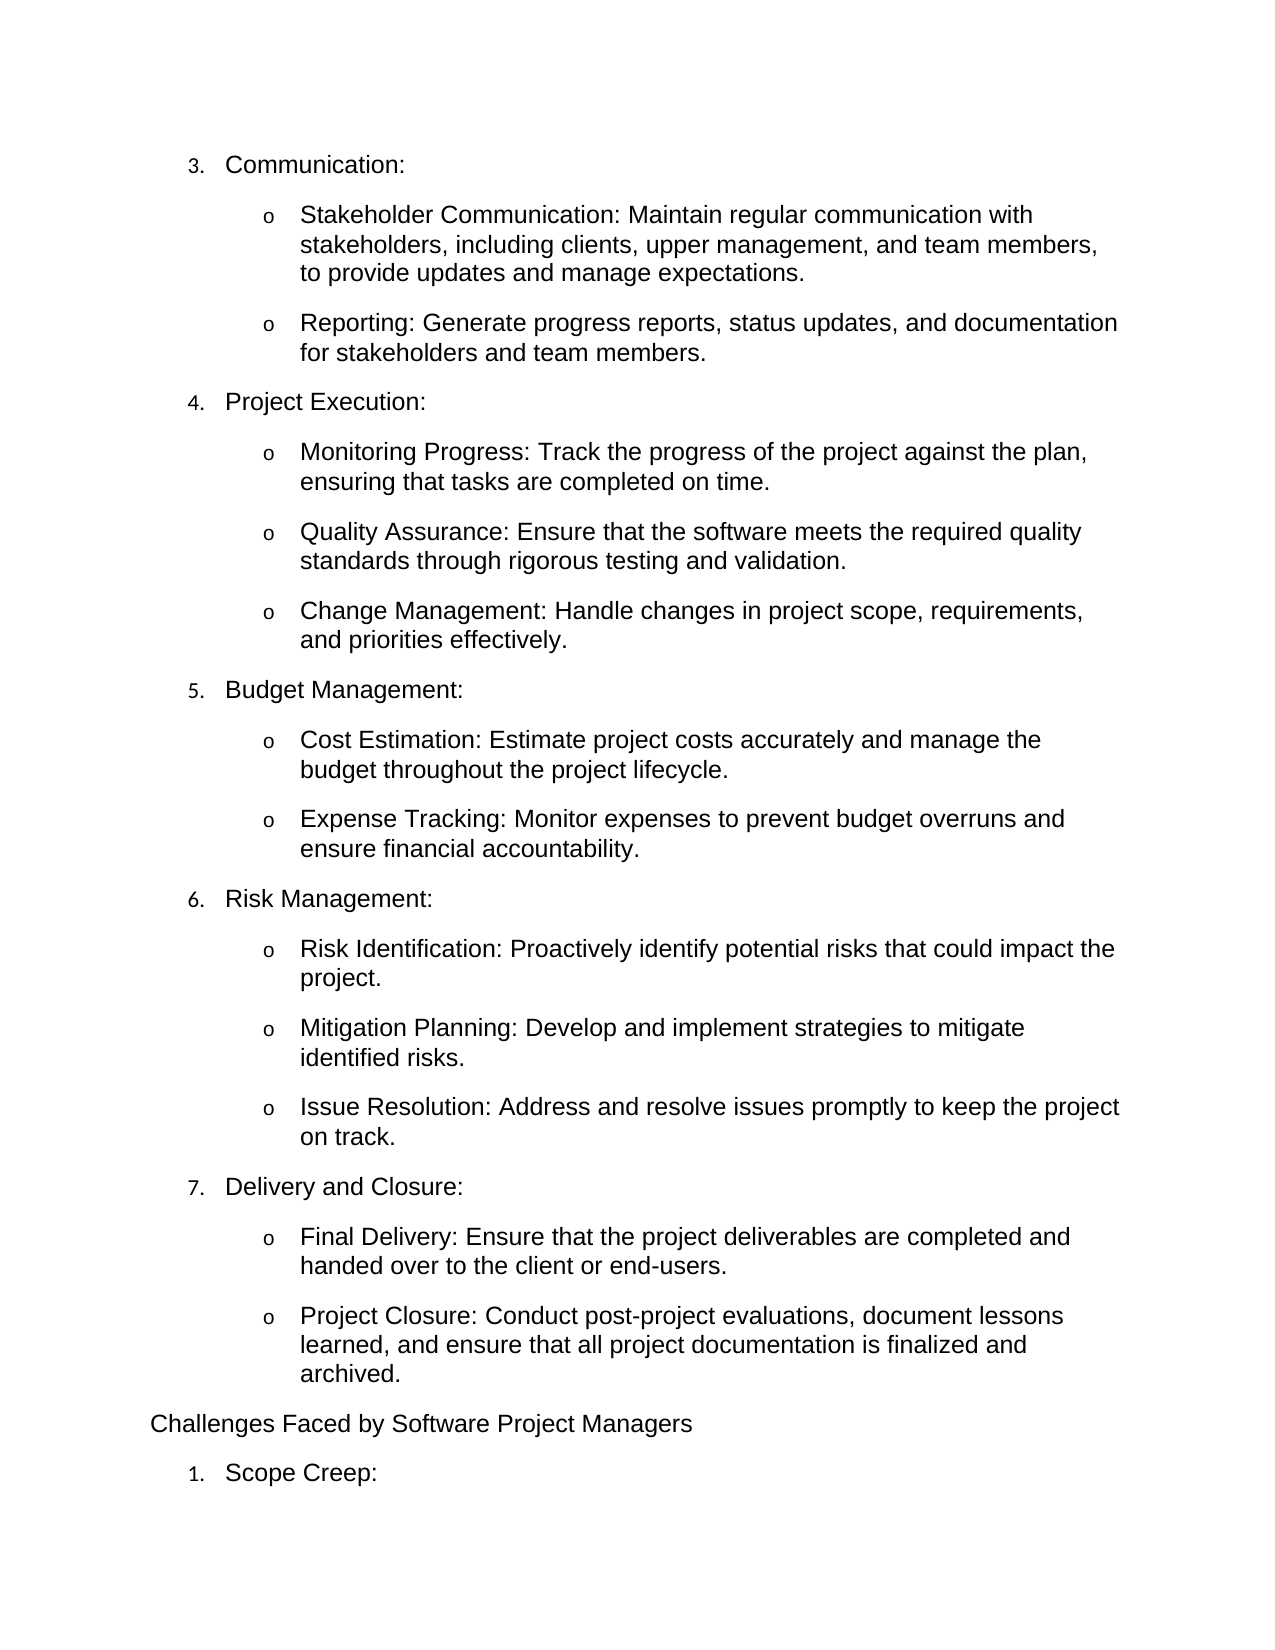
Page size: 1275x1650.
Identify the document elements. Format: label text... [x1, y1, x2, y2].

list Scope Creep: [187, 1458, 1125, 1487]
list Cost Estimation: Estimate project costs accurately and manage the budget throughout the project lifecycle. [262, 725, 1125, 783]
list Change Management: Handle changes in project scope, requirements, and priorities effectively. [262, 596, 1125, 654]
text Challenges Faced by Software Project Managers [150, 1409, 1125, 1437]
list Final Delivery: Ensure that the project deliverables are completed and handed over to the client or end-users. [262, 1221, 1125, 1280]
list Stakeholder Communication: Maintain regular communication with stakeholders, including clients, upper management, and team members, to provide updates and manage expectations. [262, 200, 1125, 287]
list Project Closure: Conduct post-project evaluations, document lessons learned, and ensure that all project documentation is finalized and archived. [262, 1301, 1125, 1388]
list Monitoring Progress: Track the progress of the project against the plan, ensuring that tasks are completed on time. [262, 437, 1125, 496]
list Project Execution: [187, 387, 1125, 416]
list Expense Tracking: Monitor expenses to prevent budget overruns and ensure financial accountability. [262, 804, 1125, 863]
list Issue Resolution: Address and resolve issues promptly to keep the project on track. [262, 1092, 1125, 1151]
list Quality Assurance: Ensure that the software meets the required quality standards through rigorous testing and validation. [262, 517, 1125, 575]
list Risk Identification: Proactively identify potential risks that could impact the project. [262, 934, 1125, 992]
list Reporting: Generate progress reports, status updates, and documentation for stakeholders and team members. [262, 308, 1125, 366]
list Delivery and Closure: [187, 1171, 1125, 1201]
list Mitigation Planning: Develop and implement strategies to mitigate identified risks. [262, 1013, 1125, 1071]
list Budget Management: [187, 675, 1125, 704]
list Risk Management: [187, 884, 1125, 913]
list Communication: [187, 150, 1125, 179]
